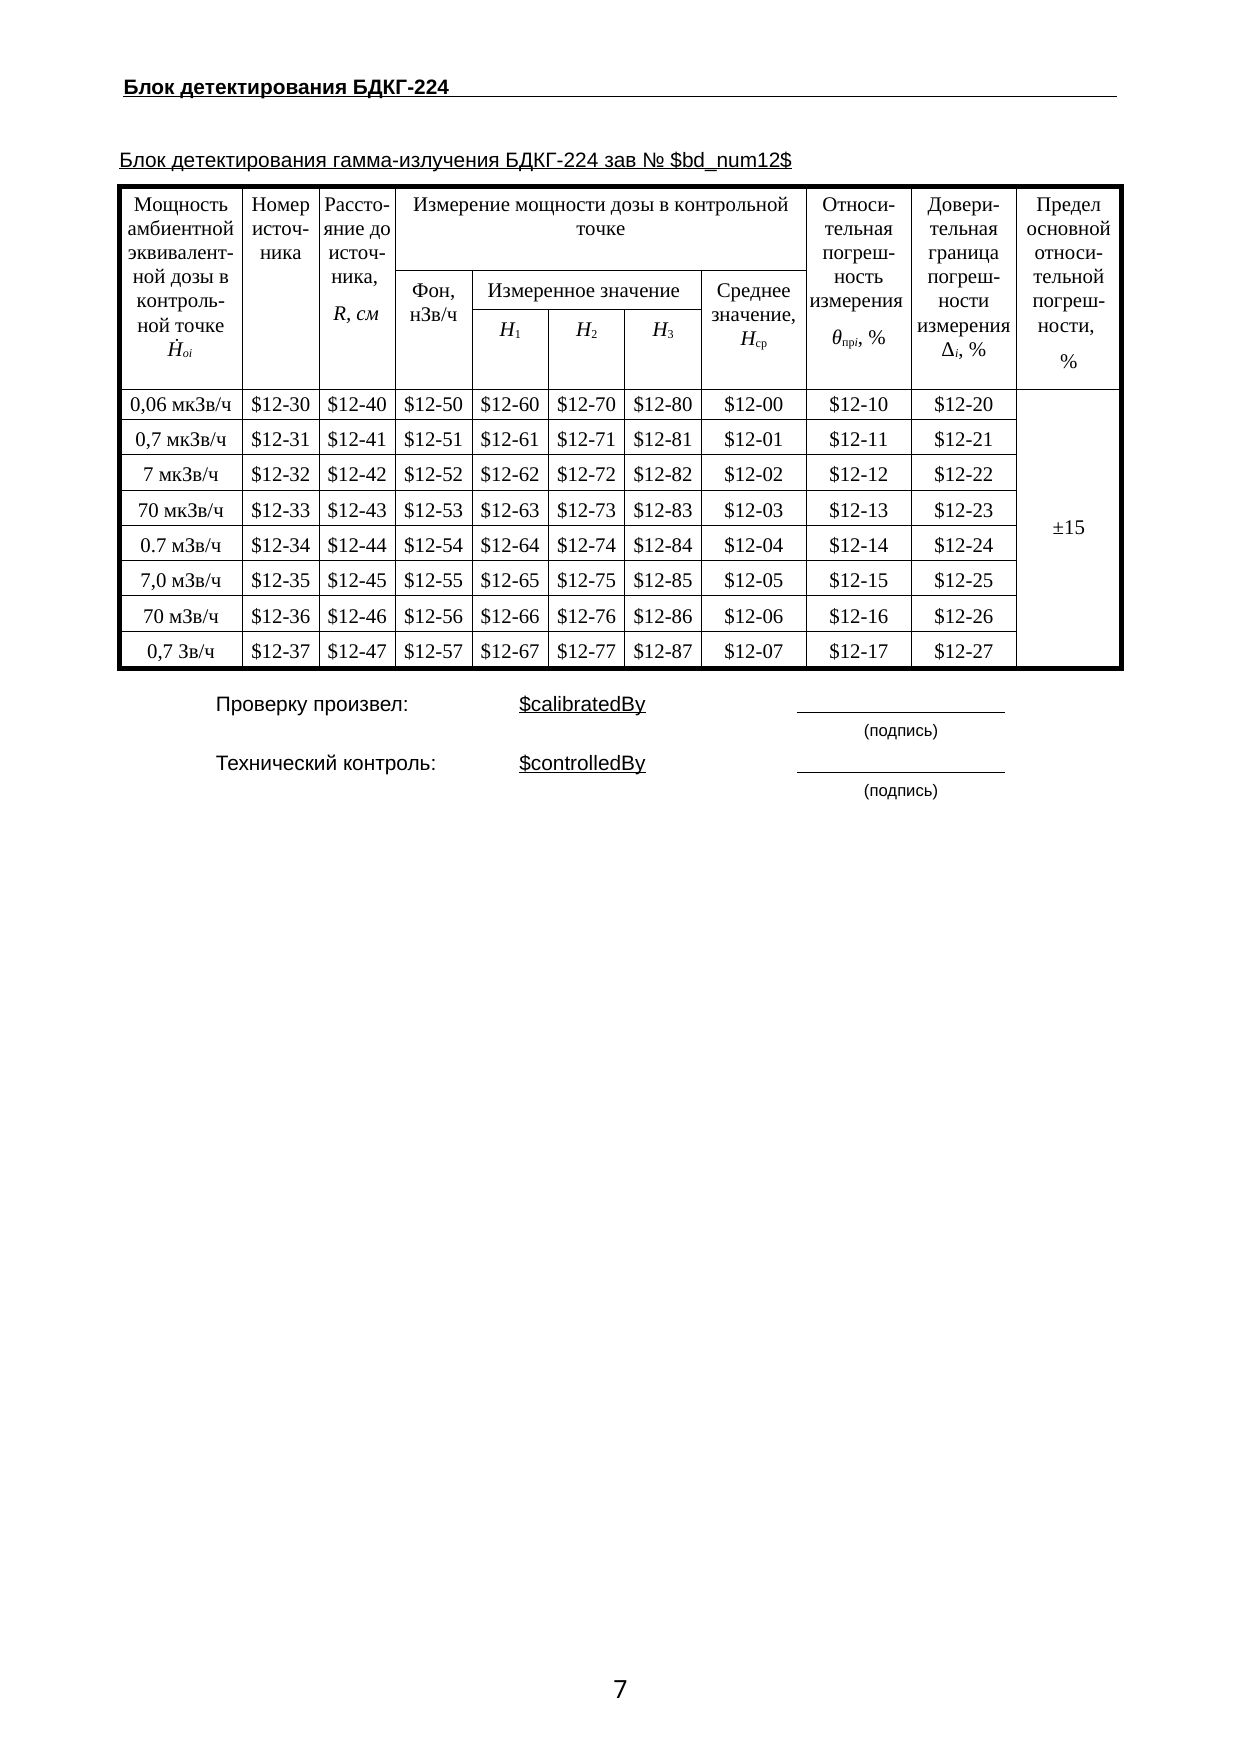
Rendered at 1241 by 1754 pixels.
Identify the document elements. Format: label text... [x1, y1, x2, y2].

table_cell 7 мкЗв/ч [122, 455, 242, 489]
table_cell Предел основной относи-тельной погреш-ности, % [1017, 189, 1119, 389]
table_cell $12-23 [912, 491, 1016, 525]
table_cell $12-30 [243, 390, 319, 419]
table_cell $12-43 [320, 491, 395, 525]
table_cell $12-83 [625, 491, 701, 525]
table_cell $12-84 [625, 526, 701, 560]
table_cell $12-73 [549, 491, 624, 525]
table_cell $12-15 [807, 561, 911, 595]
table_cell [210, 780, 513, 804]
table_cell [514, 721, 771, 745]
table_cell Технический контроль: [210, 745, 513, 780]
table_cell $12-55 [396, 561, 472, 595]
table_cell $12-22 [912, 455, 1016, 489]
table_cell [514, 780, 771, 804]
table_cell $12-37 [243, 632, 319, 666]
table_cell $12-87 [625, 632, 701, 666]
table_cell [210, 721, 513, 745]
table_cell $12-25 [912, 561, 1016, 595]
table_cell $12-74 [549, 526, 624, 560]
table_cell Номер источ-ника [243, 189, 319, 389]
table_cell $12-24 [912, 526, 1016, 560]
table_cell $12-70 [549, 390, 624, 419]
table_cell $12-86 [625, 596, 701, 631]
table_cell $12-75 [549, 561, 624, 595]
table_cell 7,0 мЗв/ч [122, 561, 242, 595]
table_cell $12-44 [320, 526, 395, 560]
table_cell $12-45 [320, 561, 395, 595]
table_cell 0,06 мкЗв/ч [122, 390, 242, 419]
table_cell $12-21 [912, 420, 1016, 454]
table_cell $12-00 [702, 390, 806, 419]
table_cell $12-72 [549, 455, 624, 489]
table_cell $controlledBy [514, 745, 771, 780]
table_cell $12-54 [396, 526, 472, 560]
table_header Проверку произвел: [210, 686, 513, 721]
table_cell $12-03 [702, 491, 806, 525]
table_cell $12-62 [473, 455, 548, 489]
table_cell $12-14 [807, 526, 911, 560]
table_cell $12-81 [625, 420, 701, 454]
table_cell [771, 745, 1030, 780]
table_cell $12-61 [473, 420, 548, 454]
table_cell $12-65 [473, 561, 548, 595]
table_cell $12-66 [473, 596, 548, 631]
table_cell 0.7 мЗв/ч [122, 526, 242, 560]
table_cell $12-82 [625, 455, 701, 489]
table_cell Довери-тельная граница погреш-ности измерения Δi, % [912, 189, 1016, 389]
table_cell $12-10 [807, 390, 911, 419]
table_cell $12-80 [625, 390, 701, 419]
table_cell 0,7 мкЗв/ч [122, 420, 242, 454]
table_cell $12-02 [702, 455, 806, 489]
table_cell 70 мЗв/ч [122, 596, 242, 631]
table_cell Измеренное значение [473, 271, 701, 309]
table_cell $12-46 [320, 596, 395, 631]
table_cell $12-01 [702, 420, 806, 454]
table_cell $12-17 [807, 632, 911, 666]
table_cell $12-56 [396, 596, 472, 631]
table_header $calibratedBy [514, 686, 771, 721]
table_cell Измерение мощности дозы в контрольной точке [396, 189, 806, 269]
table_cell $12-41 [320, 420, 395, 454]
table_cell H2 [549, 310, 624, 389]
table_cell $12-07 [702, 632, 806, 666]
table_cell $12-26 [912, 596, 1016, 631]
table_cell $12-76 [549, 596, 624, 631]
table_cell $12-85 [625, 561, 701, 595]
table_cell $12-32 [243, 455, 319, 489]
table_cell ±15 [1017, 390, 1119, 666]
table_cell $12-04 [702, 526, 806, 560]
table_cell $12-20 [912, 390, 1016, 419]
table_cell $12-63 [473, 491, 548, 525]
table_cell $12-12 [807, 455, 911, 489]
table_cell $12-06 [702, 596, 806, 631]
table_cell $12-71 [549, 420, 624, 454]
table_cell $12-57 [396, 632, 472, 666]
table_cell $12-34 [243, 526, 319, 560]
table_cell $12-31 [243, 420, 319, 454]
table_cell $12-77 [549, 632, 624, 666]
table_cell $12-60 [473, 390, 548, 419]
table_cell $12-47 [320, 632, 395, 666]
table_cell (подпись) [771, 780, 1030, 804]
table_header Блок детектирования гамма-излучения БДКГ-224 зав № $bd_num12$ [119, 135, 1121, 184]
table_cell $12-13 [807, 491, 911, 525]
table_cell Фон, нЗв/ч [396, 271, 472, 389]
table_cell H1 [473, 310, 548, 389]
table_header [771, 686, 1030, 721]
table_cell Мощность амбиентной эквивалент-ной дозы в контроль-ной точке Ḣoi [122, 189, 242, 389]
table_cell $12-35 [243, 561, 319, 595]
table_cell $12-16 [807, 596, 911, 631]
table_cell $12-64 [473, 526, 548, 560]
table_cell 70 мкЗв/ч [122, 491, 242, 525]
table_cell $12-36 [243, 596, 319, 631]
table_cell $12-05 [702, 561, 806, 595]
table_cell H3 [625, 310, 701, 389]
table_cell $12-40 [320, 390, 395, 419]
table_cell $12-33 [243, 491, 319, 525]
table_cell $12-53 [396, 491, 472, 525]
table_cell Относи-тельная погреш-ность измерения θпрi, % [807, 189, 911, 389]
table_cell $12-51 [396, 420, 472, 454]
table_cell $12-67 [473, 632, 548, 666]
table_cell $12-42 [320, 455, 395, 489]
table_cell (подпись) [771, 721, 1030, 745]
table_cell $12-52 [396, 455, 472, 489]
table_cell $12-50 [396, 390, 472, 419]
table_cell 0,7 Зв/ч [122, 632, 242, 666]
table_cell $12-11 [807, 420, 911, 454]
table_cell Среднее значение, Hср [702, 271, 806, 389]
table_cell $12-27 [912, 632, 1016, 666]
table_cell Рассто-яние до источ-ника, R, см [320, 189, 395, 389]
